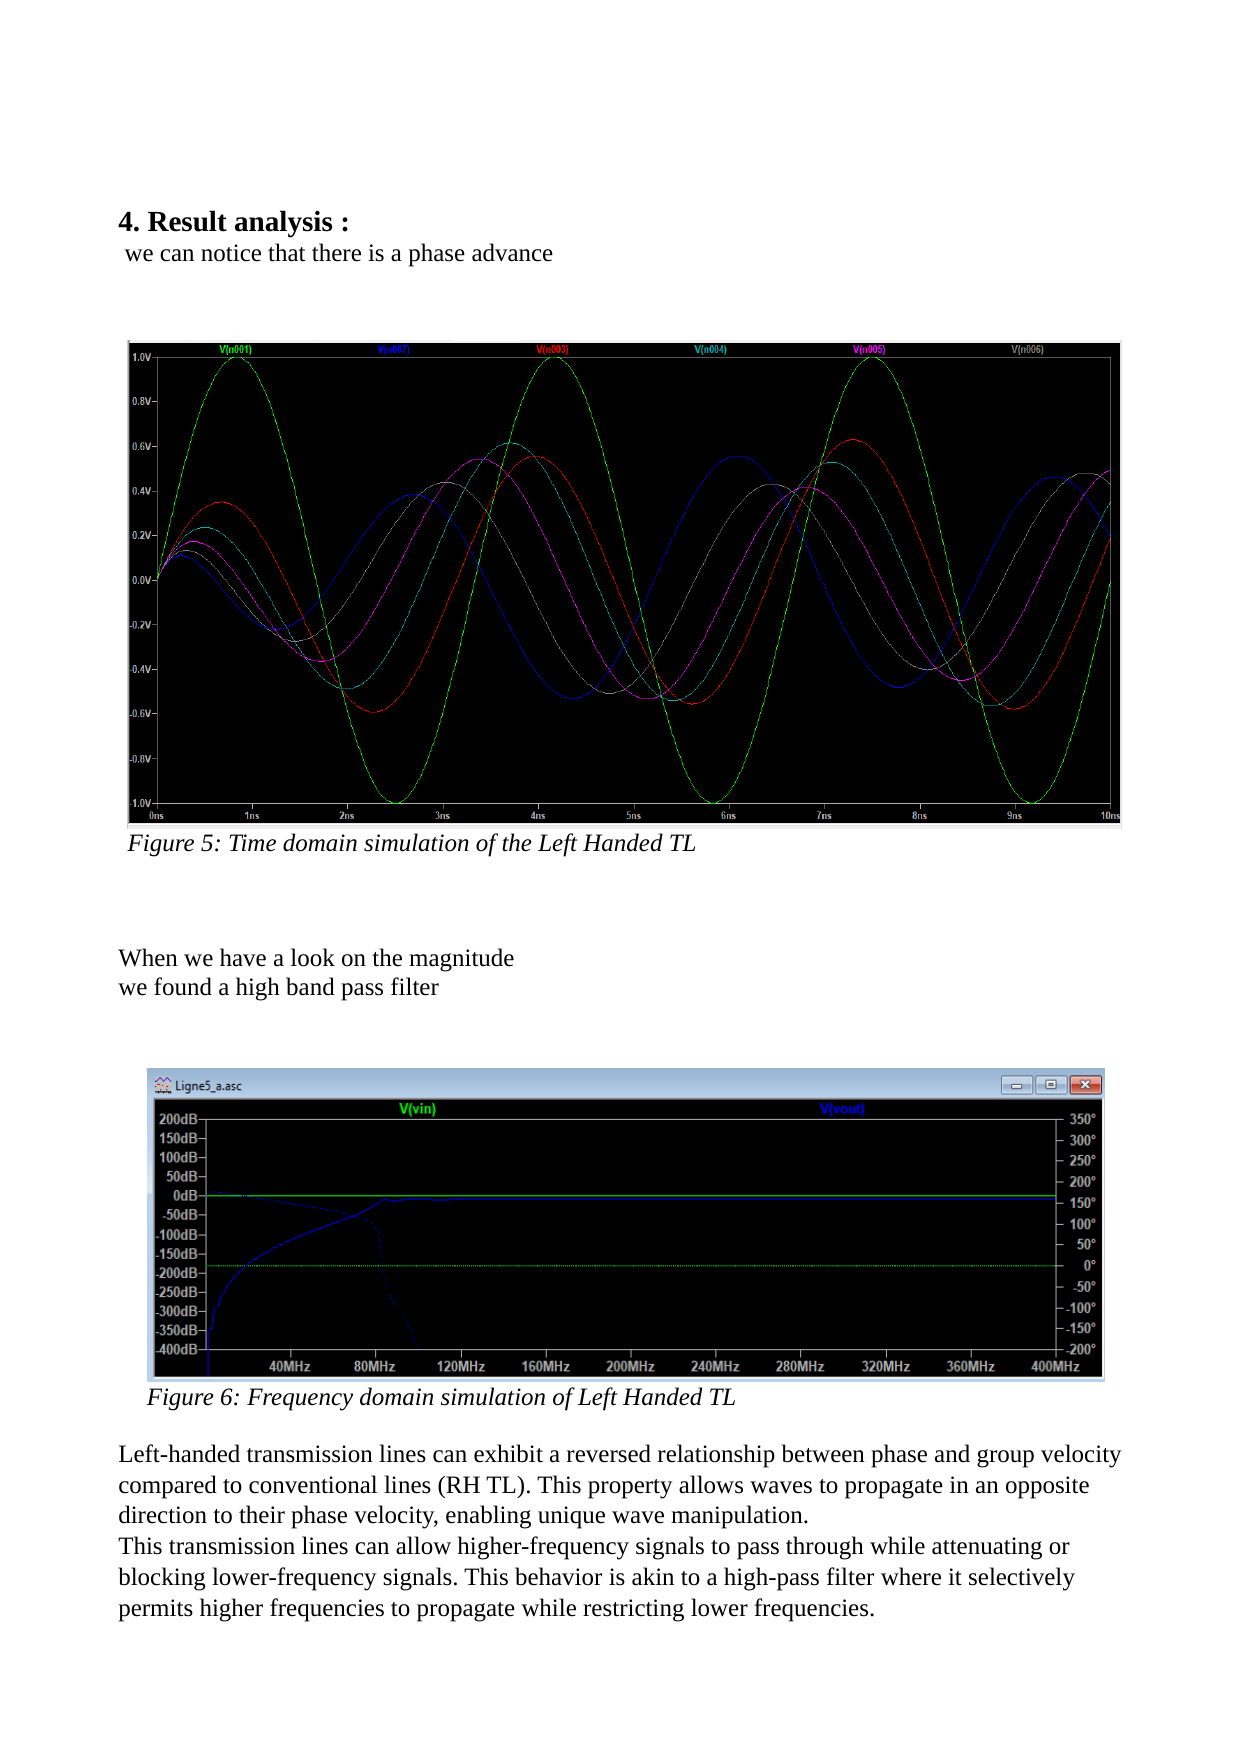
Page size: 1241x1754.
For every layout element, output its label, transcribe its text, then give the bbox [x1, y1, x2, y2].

text When we have a look on the magnitude [118, 943, 1122, 972]
text Figure 5: Time domain simulation of the Left Handed TL [127, 829, 1121, 857]
text 4. Result analysis : [118, 204, 1122, 238]
text we found a high band pass filter [118, 972, 1122, 1001]
text Left-handed transmission lines can exhibit a reversed relationship between phase and group velocity compared to conventional lines (RH TL). This property allows waves to propagate in an opposite direction to their phase velocity, enabling unique wave manipulation. [118, 1439, 1122, 1529]
text Figure 6: Frequency domain simulation of Left Handed TL [147, 1382, 1105, 1410]
picture [127, 340, 1122, 829]
picture [146, 1068, 1105, 1382]
text This transmission lines can allow higher-frequency signals to pass through while attenuating or blocking lower-frequency signals. This behavior is akin to a high-pass filter where it selectively permits higher frequencies to propagate while restricting lower frequencies. [118, 1531, 1122, 1622]
text we can notice that there is a phase advance [118, 238, 1122, 267]
